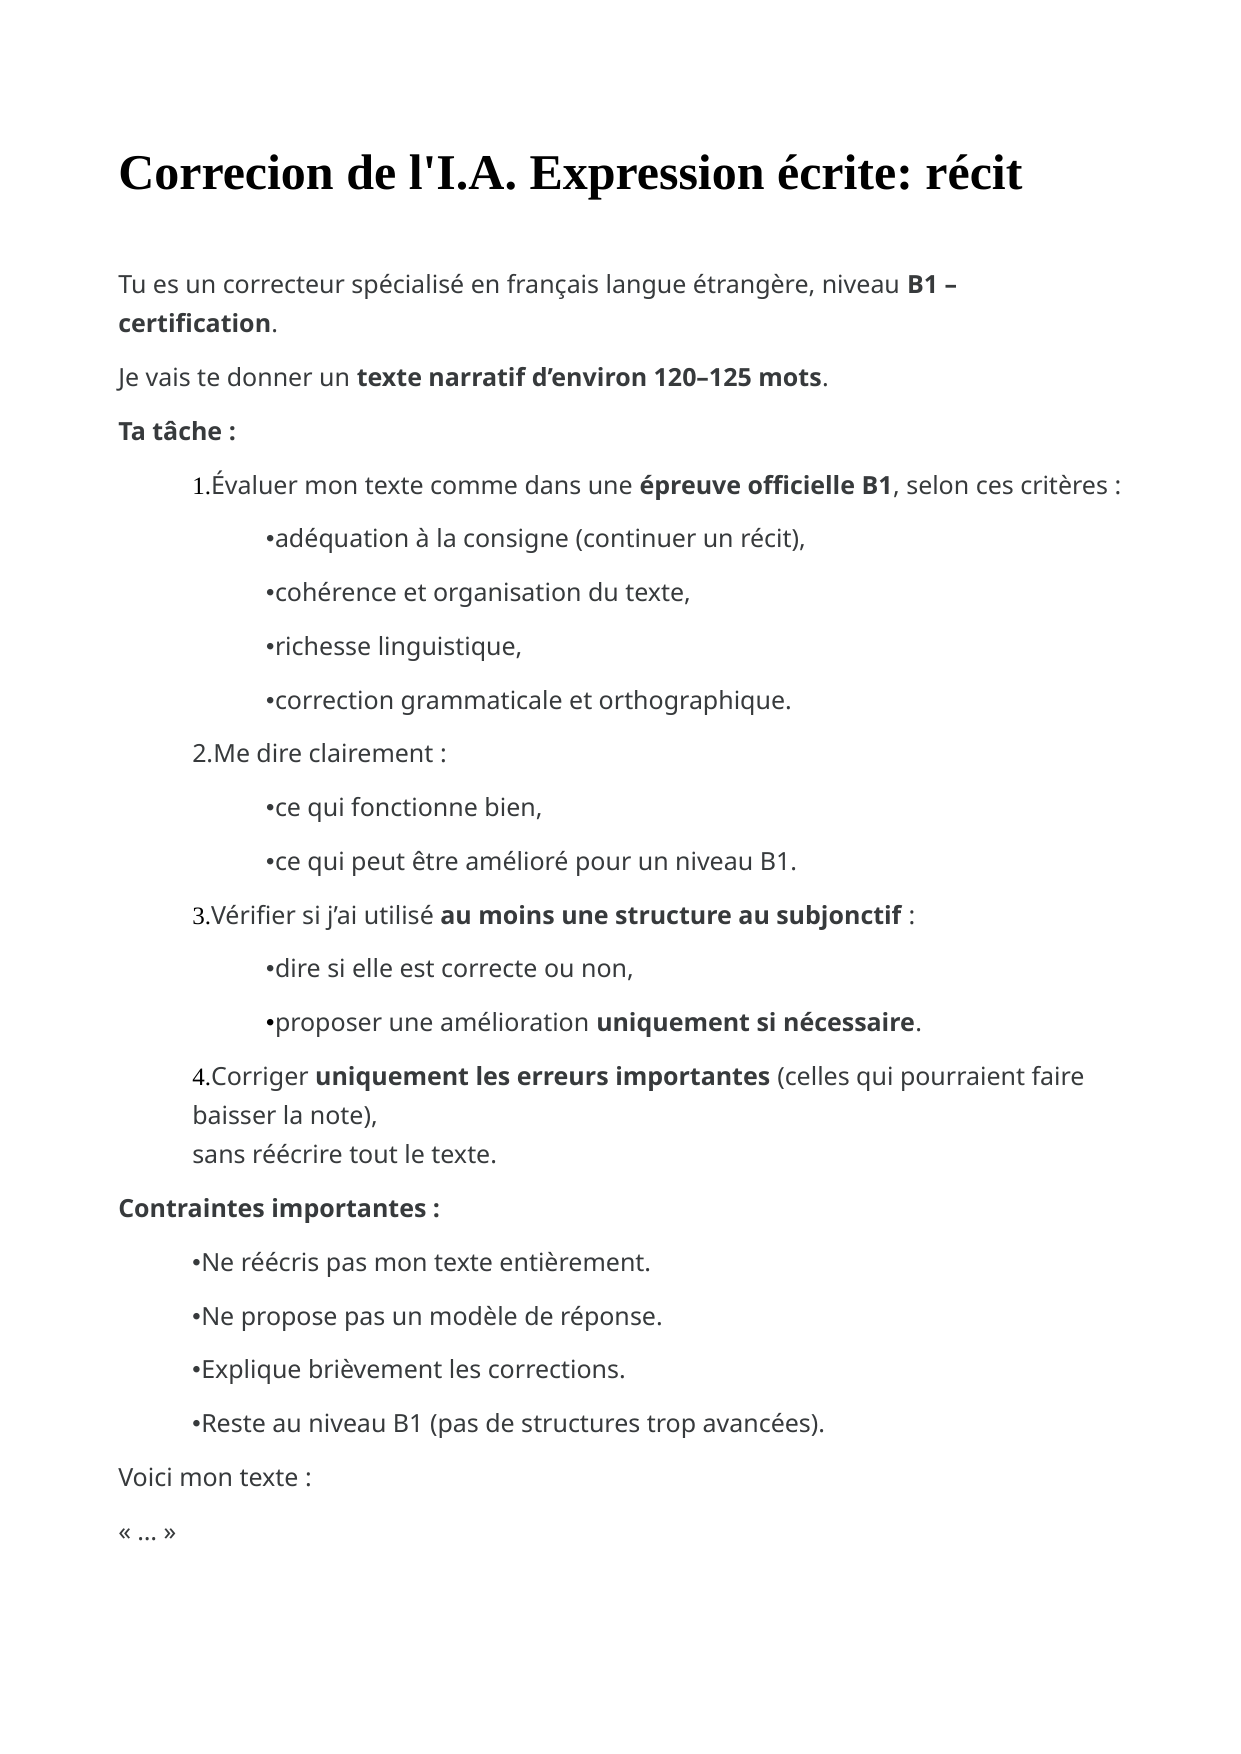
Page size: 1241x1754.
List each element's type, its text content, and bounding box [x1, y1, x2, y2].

text Contraintes importantes : [118, 1191, 1122, 1225]
text « … » [118, 1513, 1122, 1547]
list Vérifier si j’ai utilisé au moins une structure au subjonctif : [118, 897, 1122, 931]
list Corriger uniquement les erreurs importantes (celles qui pourraient faire baisser la note), sans réécrire tout le texte. [118, 1058, 1122, 1171]
list Ne réécris pas mon texte entièrement. [118, 1244, 1122, 1278]
list proposer une amélioration uniquement si nécessaire. [118, 1005, 1122, 1039]
list Évaluer mon texte comme dans une épreuve officielle B1, selon ces critères : [118, 467, 1122, 501]
list dire si elle est correcte ou non, [118, 951, 1122, 985]
list correction grammaticale et orthographique. [118, 682, 1122, 716]
list Explique brièvement les corrections. [118, 1352, 1122, 1386]
list Ne propose pas un modèle de réponse. [118, 1298, 1122, 1332]
text Je vais te donner un texte narratif d’environ 120–125 mots. [118, 360, 1122, 394]
subtitle Correcion de l'I.A. Expression écrite: récit [118, 143, 1122, 201]
text Tu es un correcteur spécialisé en français langue étrangère, niveau B1 – certification. [118, 267, 1122, 340]
list ce qui peut être amélioré pour un niveau B1. [118, 843, 1122, 878]
text Ta tâche : [118, 413, 1122, 448]
list cohérence et organisation du texte, [118, 575, 1122, 609]
text Voici mon texte : [118, 1459, 1122, 1493]
list adéquation à la consigne (continuer un récit), [118, 521, 1122, 555]
list Me dire clairement : [118, 736, 1122, 770]
list ce qui fonctionne bien, [118, 790, 1122, 824]
list richesse linguistique, [118, 628, 1122, 663]
list Reste au niveau B1 (pas de structures trop avancées). [118, 1406, 1122, 1440]
